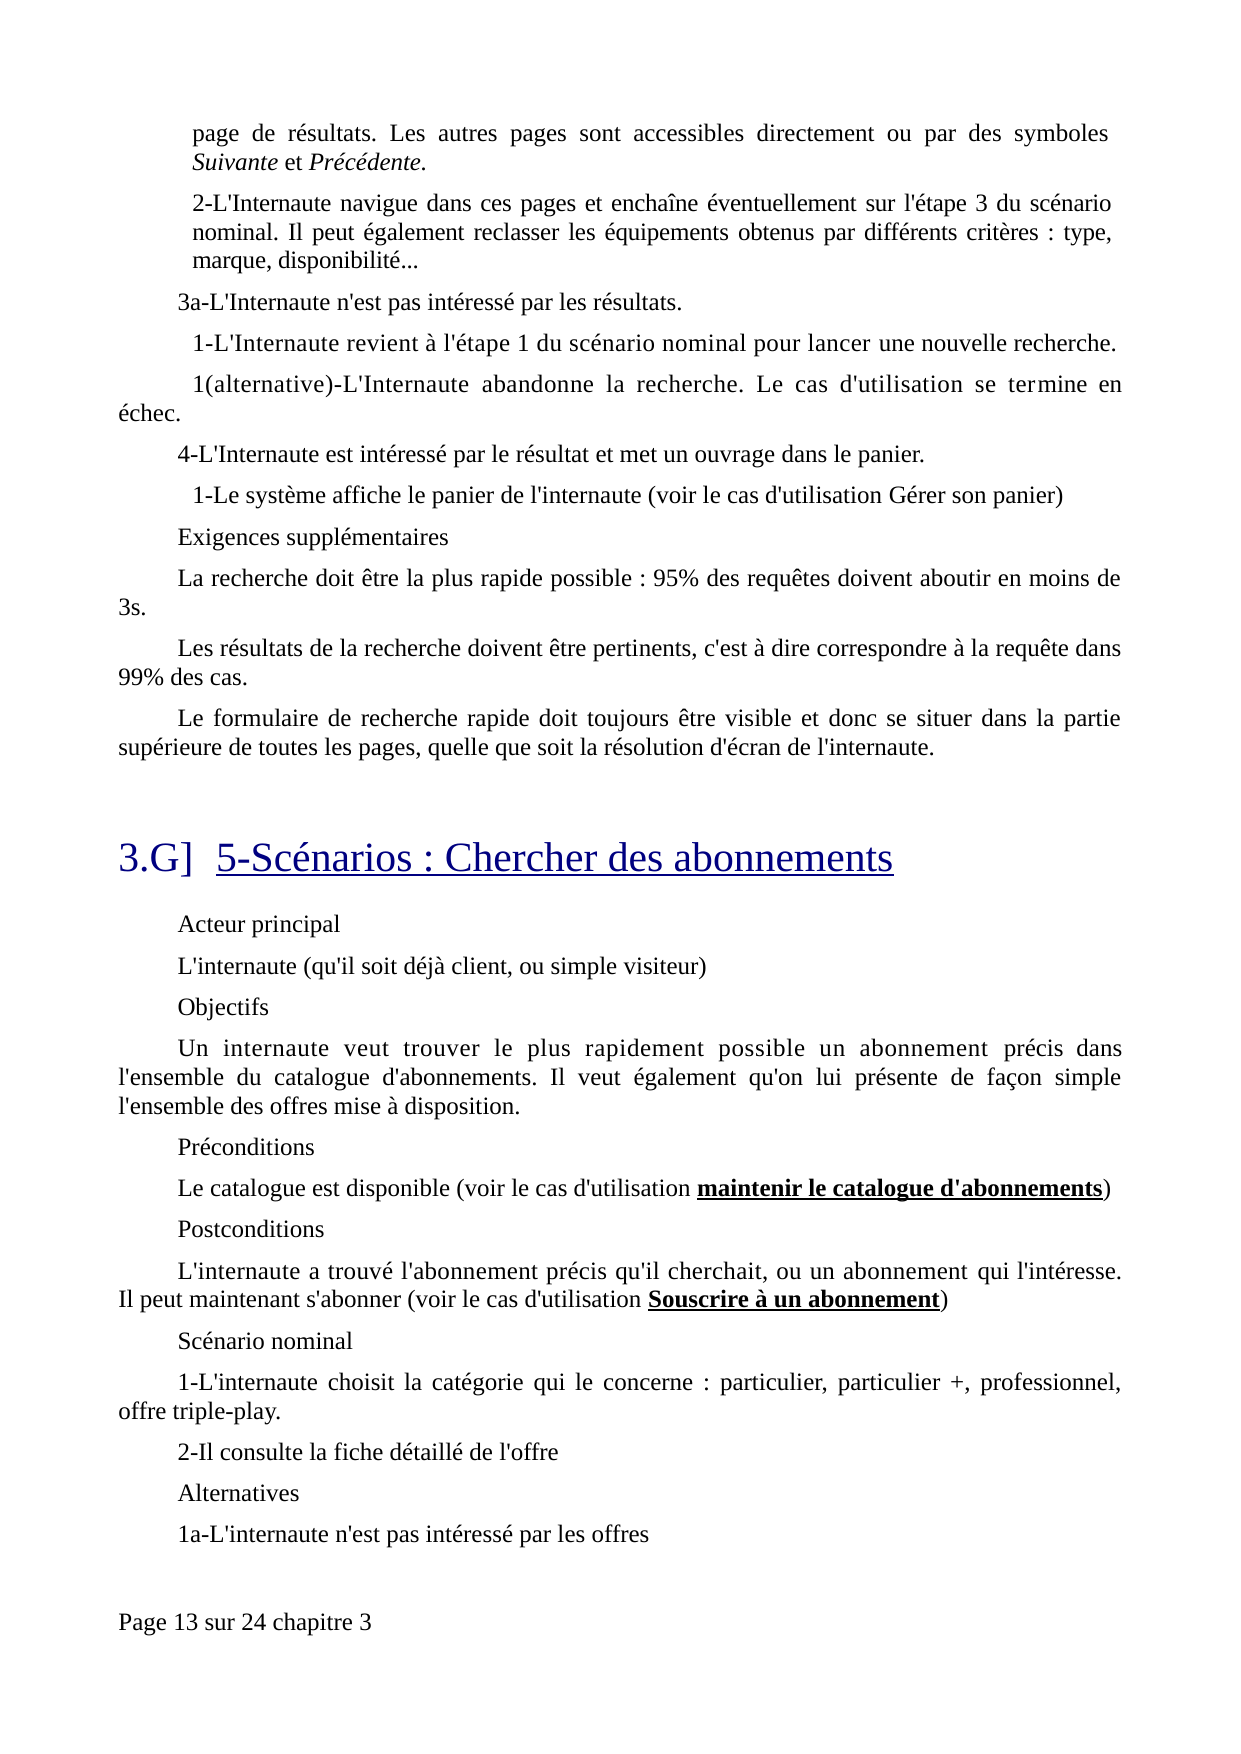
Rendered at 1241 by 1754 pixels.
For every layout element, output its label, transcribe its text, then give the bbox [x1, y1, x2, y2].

text page de résultats. Les autres pages sont accessibles directement ou par des symboles Suivante et Précédente. [118, 118, 1122, 176]
text 2-Il consulte la fiche détaillé de l'offre [118, 1437, 1122, 1466]
text L'internaute (qu'il soit déjà client, ou simple visiteur) [118, 951, 1122, 979]
text 1(alternative)-L'Internaute abandonne la recherche. Le cas d'utilisation se termine en échec. [118, 369, 1122, 427]
text Préconditions [118, 1132, 1122, 1161]
text 1a-L'internaute n'est pas intéressé par les offres [118, 1519, 1122, 1548]
text 4-L'Internaute est intéressé par le résultat et met un ouvrage dans le panier. [118, 439, 1122, 468]
text 3a-L'Internaute n'est pas intéressé par les résultats. [118, 287, 1122, 316]
text Objectifs [118, 992, 1122, 1021]
text Exigences supplémentaires [118, 522, 1122, 551]
text L'internaute a trouvé l'abonnement précis qu'il cherchait, ou un abonnement qui l'intéresse. Il peut maintenant s'abonner (voir le cas d'utilisation Souscrire à un abonnement) [118, 1256, 1122, 1313]
text Le formulaire de recherche rapide doit toujours être visible et donc se situer dans la partie supérieure de toutes les pages, quelle que soit la résolution d'écran de l'internaute. [118, 703, 1122, 761]
text Le catalogue est disponible (voir le cas d'utilisation maintenir le catalogue d'abonnements) [118, 1173, 1122, 1202]
text 1-L'internaute choisit la catégorie qui le concerne : particulier, particulier +, professionnel, offre triple-play. [118, 1367, 1122, 1424]
text Postconditions [118, 1214, 1122, 1243]
text 1-L'Internaute revient à l'étape 1 du scénario nominal pour lancer une nouvelle recherche. [118, 328, 1122, 357]
text Acteur principal [118, 909, 1122, 938]
text Alternatives [118, 1478, 1122, 1507]
subtitle 5-Scénarios : Chercher des abonnements [118, 832, 1122, 880]
text Un internaute veut trouver le plus rapidement possible un abonnement précis dans l'ensemble du catalogue d'abonnements. Il veut également qu'on lui présente de façon simple l'ensemble des offres mise à disposition. [118, 1033, 1122, 1119]
text Les résultats de la recherche doivent être pertinents, c'est à dire correspondre à la requête dans 99% des cas. [118, 633, 1122, 691]
text 2-L'Internaute navigue dans ces pages et enchaîne éventuellement sur l'étape 3 du scénario nominal. Il peut également reclasser les équipements obtenus par différents critères : type, marque, disponibilité... [118, 188, 1122, 274]
text 1-Le système affiche le panier de l'internaute (voir le cas d'utilisation Gérer son panier) [118, 481, 1122, 509]
text Scénario nominal [118, 1326, 1122, 1354]
text La recherche doit être la plus rapide possible : 95% des requêtes doivent aboutir en moins de 3s. [118, 563, 1122, 621]
